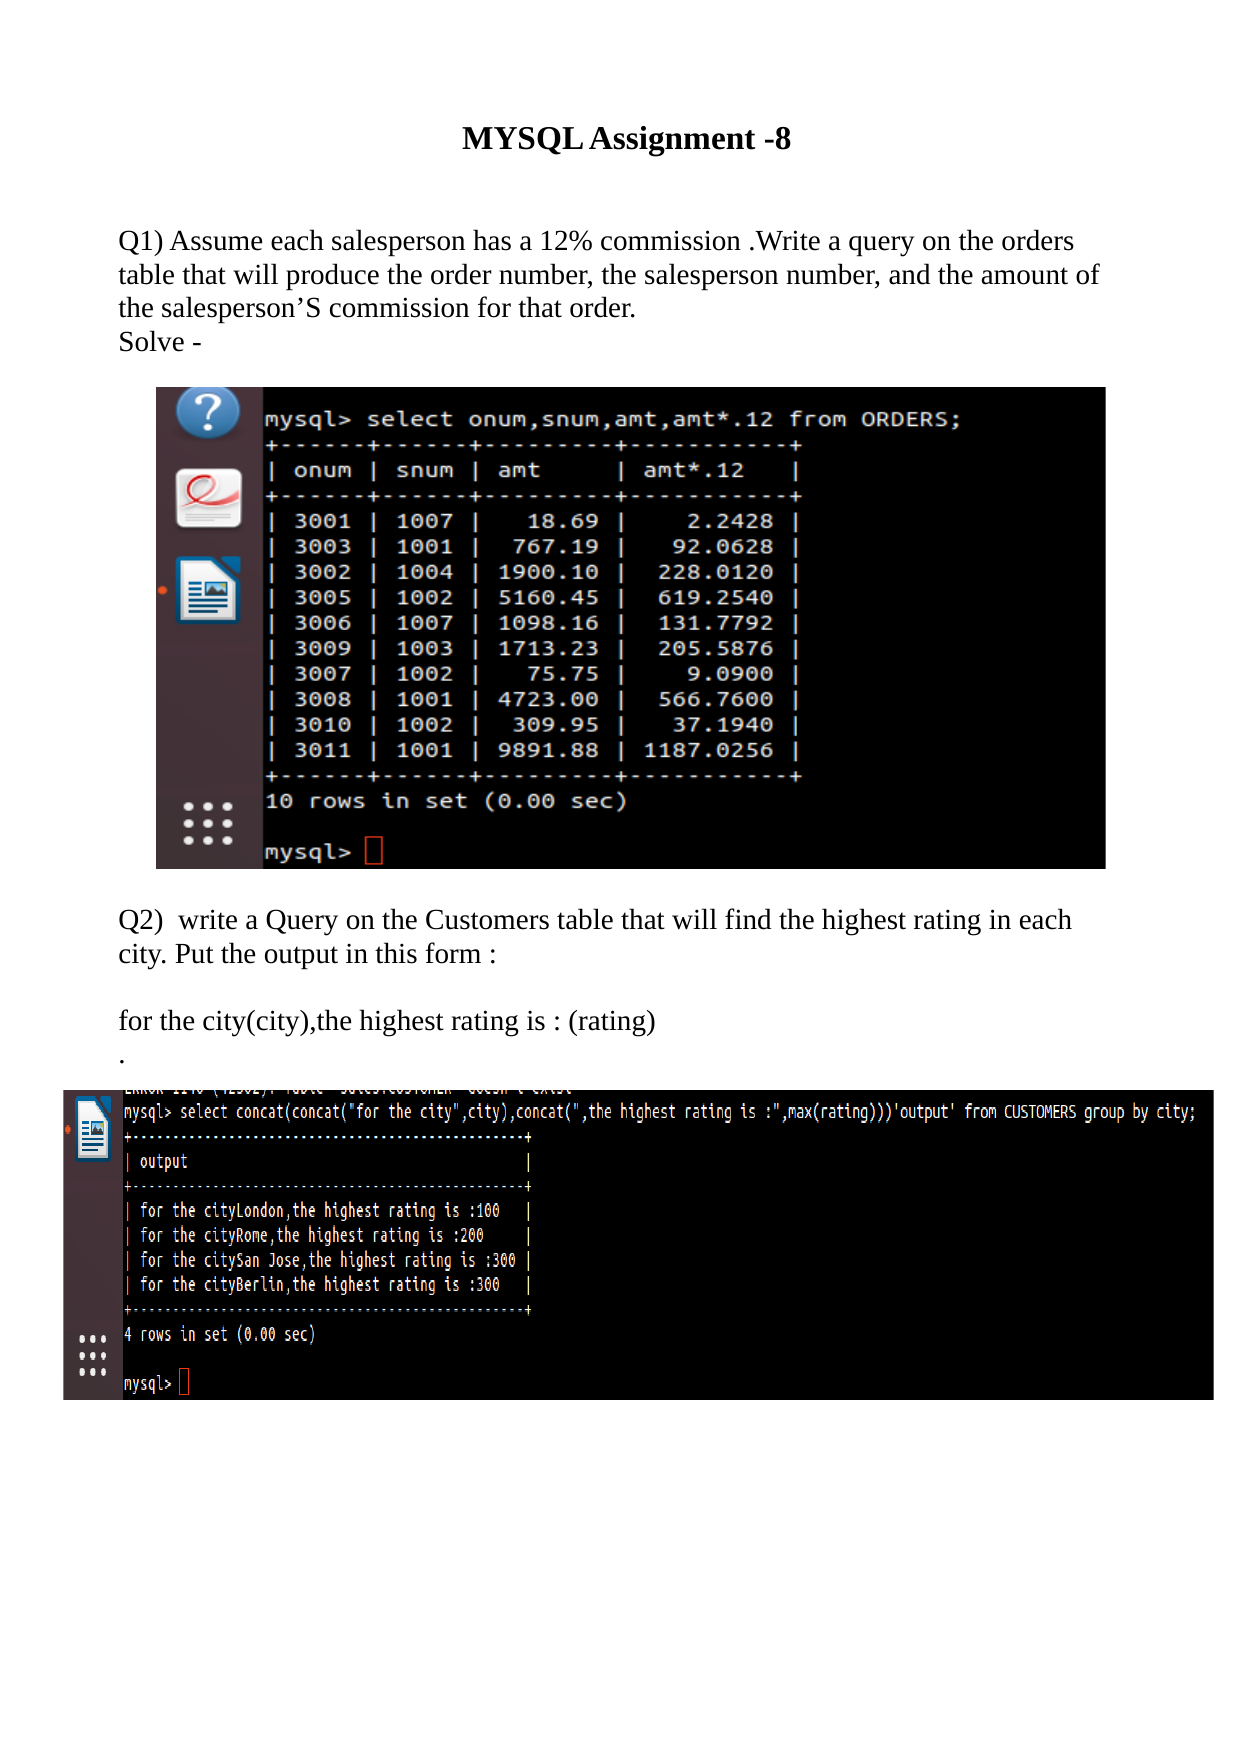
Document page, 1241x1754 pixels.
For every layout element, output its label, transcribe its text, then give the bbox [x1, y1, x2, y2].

text . [118, 1037, 1122, 1070]
text for the city(city),the highest rating is : (rating) [118, 1003, 1122, 1037]
text MYSQL Assignment -8 [118, 118, 1122, 156]
text Q1) Assume each salesperson has a 12% commission .Write a query on the orders table that will produce the order number, the salesperson number, and the amount of the salesperson’S commission for that order. [118, 223, 1122, 324]
text Solve - [118, 324, 1122, 358]
text Q2) write a Query on the Customers table that will find the highest rating in each city. Put the output in this form : [118, 902, 1122, 969]
